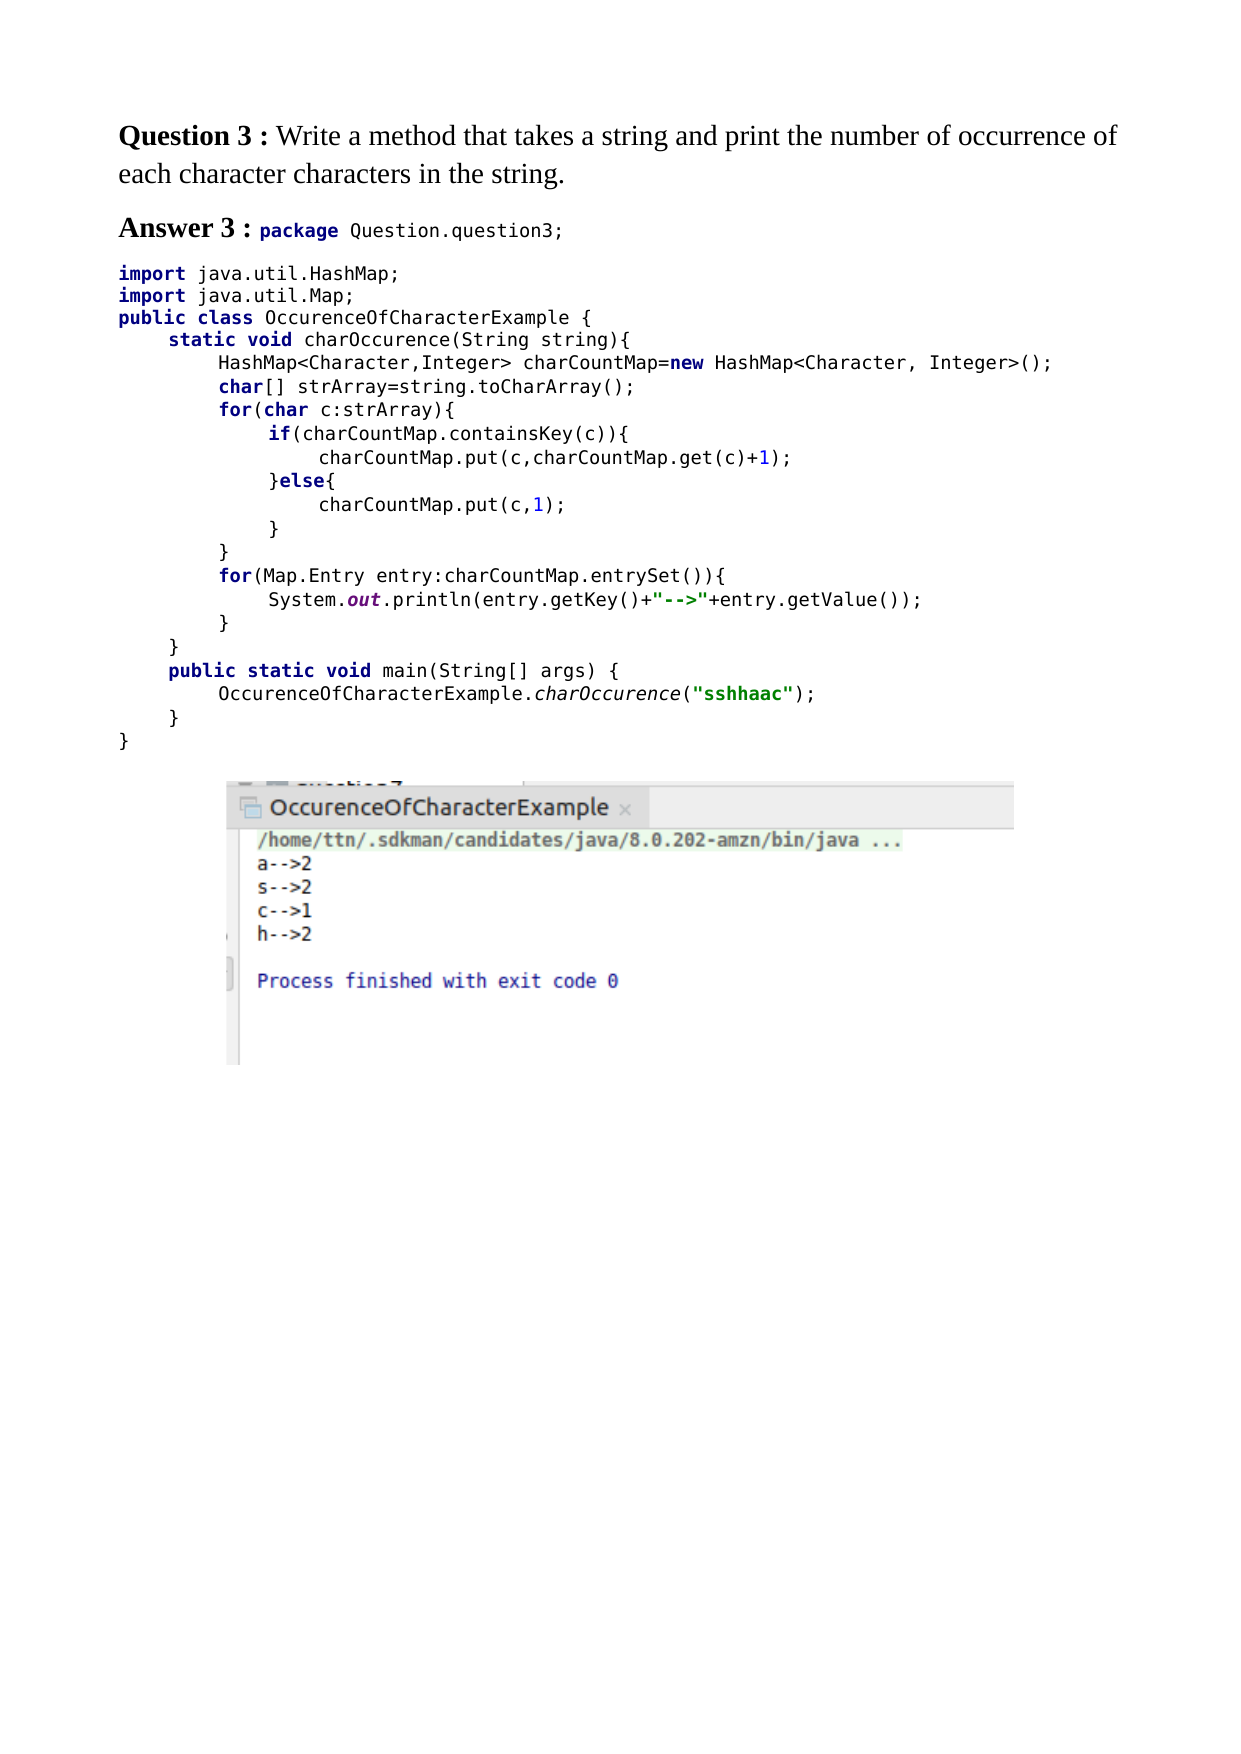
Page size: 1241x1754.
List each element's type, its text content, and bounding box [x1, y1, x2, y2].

text } [118, 731, 1122, 752]
text charCountMap.put(c,1); [118, 494, 1122, 518]
picture [226, 781, 1014, 1065]
text static void charOccurence(String string){ [118, 328, 1122, 352]
text public class OccurenceOfCharacterExample { [118, 307, 1122, 328]
text public static void main(String[] args) { [118, 659, 1122, 683]
text } [118, 636, 1122, 659]
text for(char c:strArray){ [118, 399, 1122, 423]
text char[] strArray=string.toCharArray(); [118, 376, 1122, 399]
text } [118, 707, 1122, 731]
text for(Map.Entry entry:charCountMap.entrySet()){ [118, 565, 1122, 589]
text if(charCountMap.containsKey(c)){ [118, 423, 1122, 447]
text } [118, 612, 1122, 636]
text charCountMap.put(c,charCountMap.get(c)+1); [118, 447, 1122, 470]
text Answer 3 : package Question.question3; [118, 210, 1122, 243]
text import java.util.Map; [118, 285, 1122, 307]
text HashMap<Character,Integer> charCountMap=new HashMap<Character, Integer>(); [118, 352, 1122, 376]
text Question 3 : Write a method that takes a string and print the number of occurrence of each character characters in the string. [118, 118, 1122, 190]
text import java.util.HashMap; [118, 263, 1122, 285]
text } [118, 518, 1122, 541]
text System.out.println(entry.getKey()+"-->"+entry.getValue()); [118, 589, 1122, 612]
text OccurenceOfCharacterExample.charOccurence("sshhaac"); [118, 683, 1122, 707]
text }else{ [118, 470, 1122, 494]
text } [118, 541, 1122, 565]
